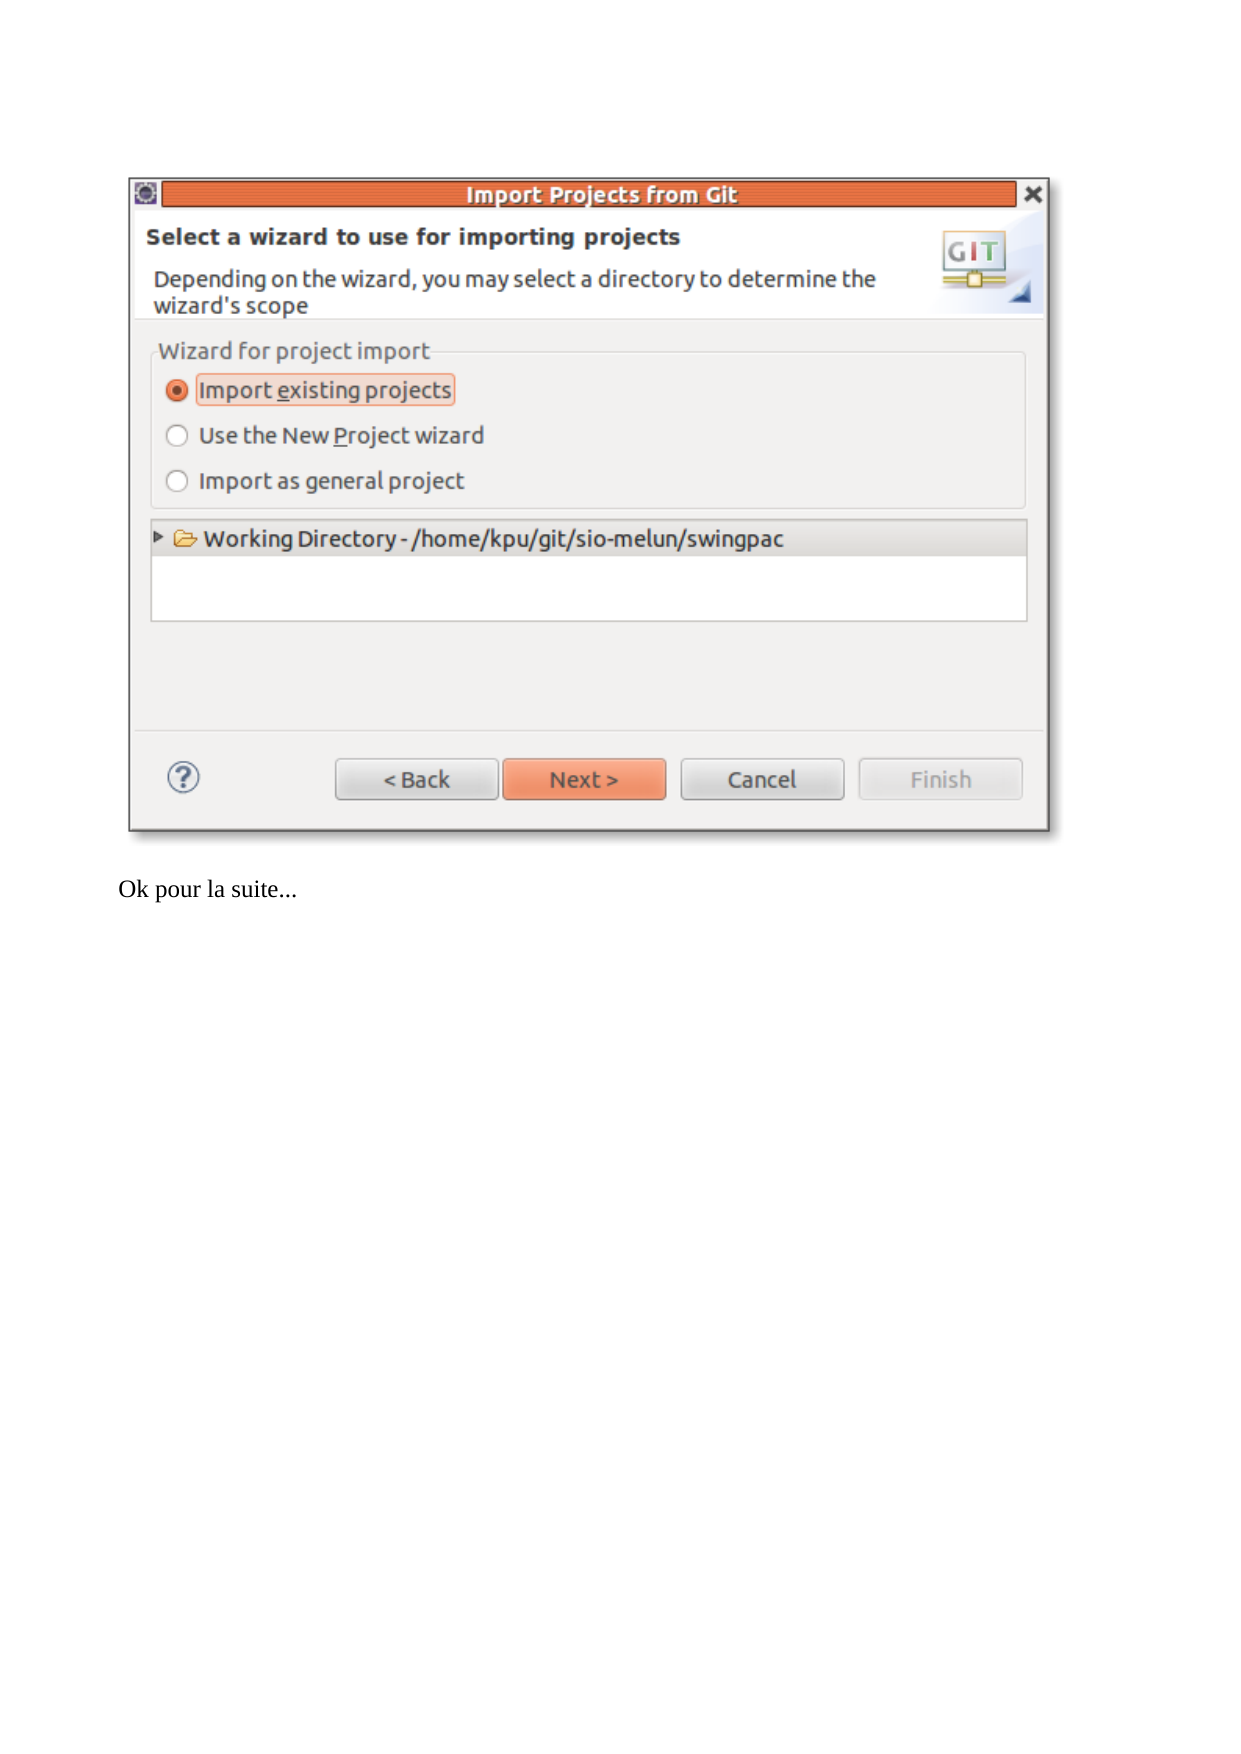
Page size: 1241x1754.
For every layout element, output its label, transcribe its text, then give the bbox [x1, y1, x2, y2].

picture [121, 170, 1064, 846]
text Ok pour la suite... [118, 874, 1122, 903]
